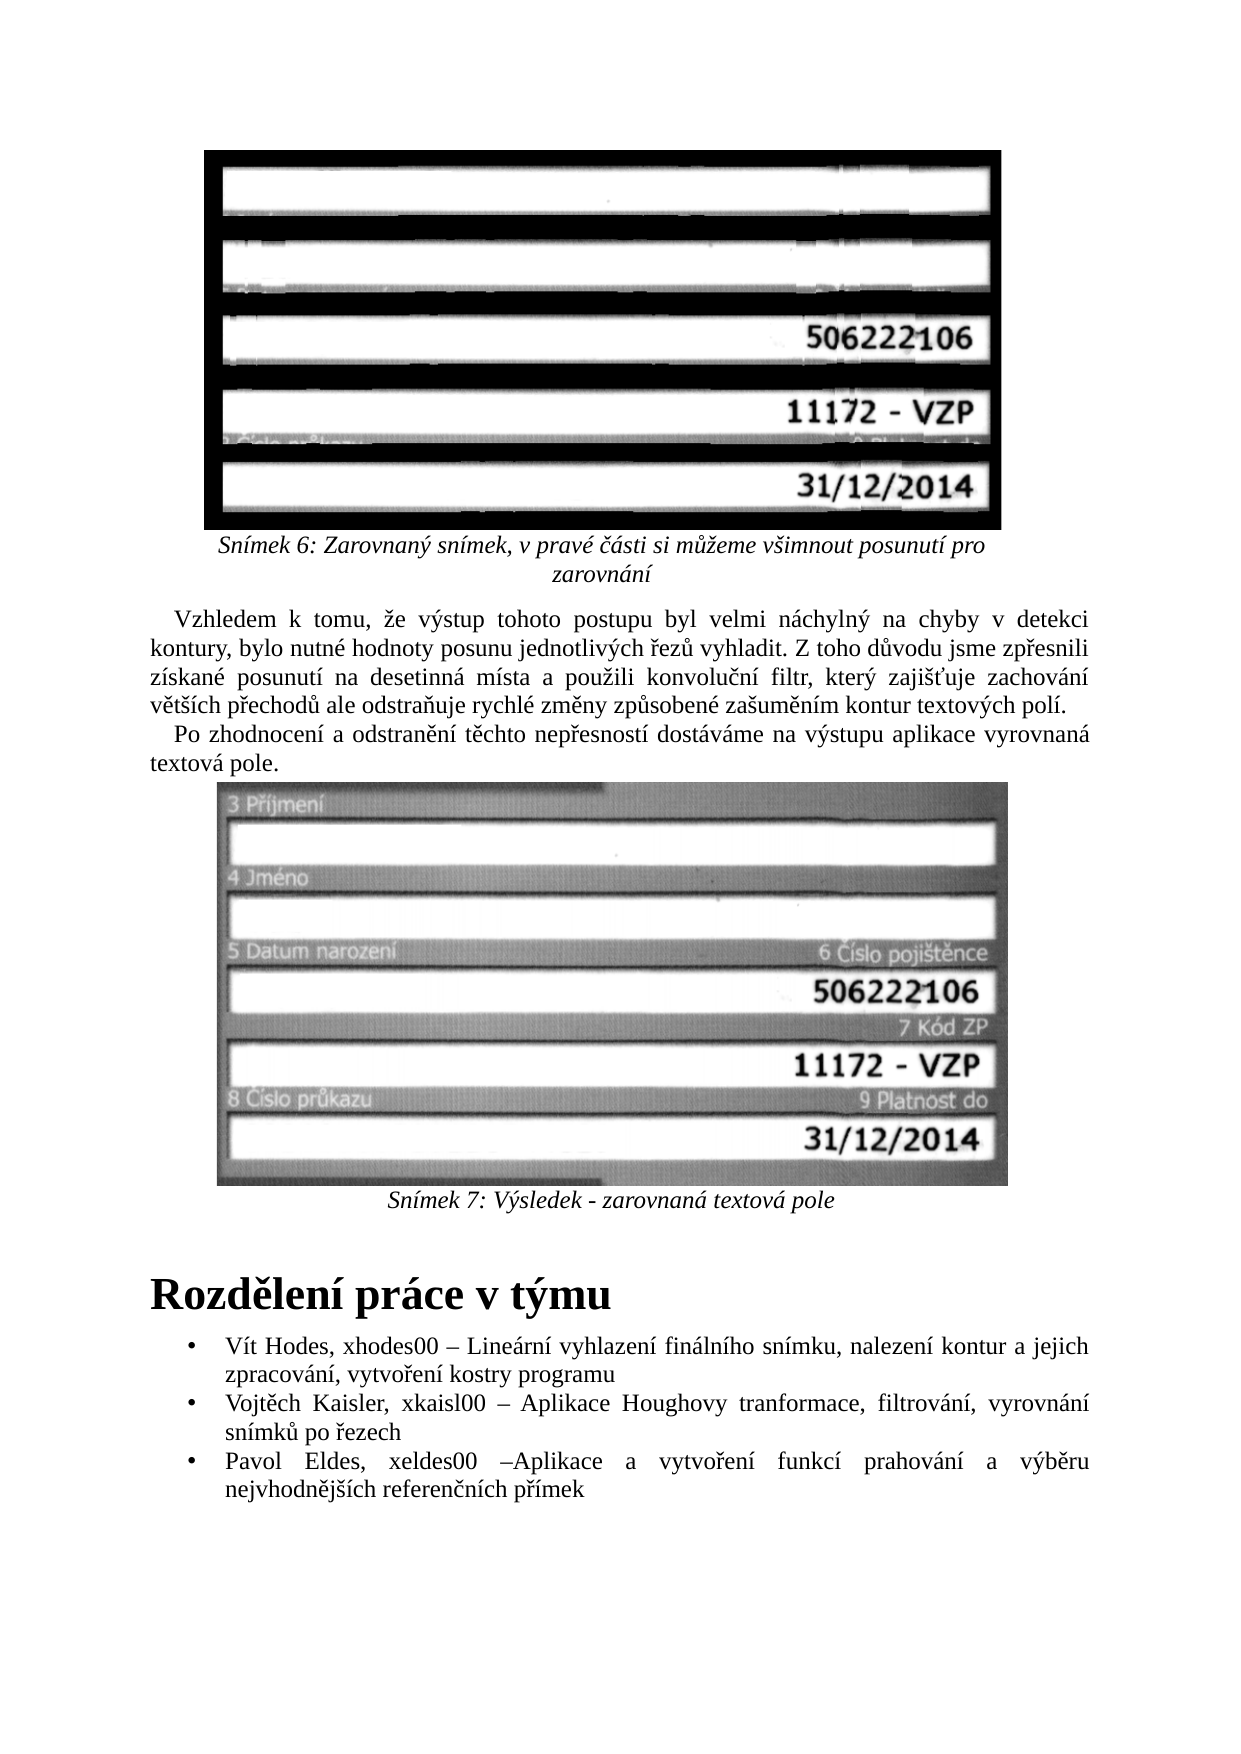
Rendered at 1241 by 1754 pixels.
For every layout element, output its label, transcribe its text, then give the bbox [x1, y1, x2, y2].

text Po zhodnocení a odstranění těchto nepřesností dostáváme na výstupu aplikace vyrovnaná textová pole. [150, 719, 1090, 777]
text Vzhledem k tomu, že výstup tohoto postupu byl velmi náchylný na chyby v detekci kontury, bylo nutné hodnoty posunu jednotlivých řezů vyhladit. Z toho důvodu jsme zpřesnili získané posunutí na desetinná místa a použili konvoluční filtr, který zajišťuje zachování větších přechodů ale odstraňuje rychlé změny způsobené zašuměním kontur textových polí. [150, 150, 1090, 719]
list Vojtěch Kaisler, xkaisl00 – Aplikace Houghovy tranformace, filtrování, vyrovnání snímků po řezech [187, 1388, 1090, 1446]
text Snímek 7: Výsledek - zarovnaná textová pole [217, 1186, 1008, 1214]
picture [204, 150, 1002, 530]
picture [216, 782, 1008, 1186]
list Pavol Eldes, xeldes00 –Aplikace a vytvoření funkcí prahování a výběru nejvhodnějších referenčních přímek [187, 1446, 1090, 1503]
subtitle Rozdělení práce v týmu [150, 1266, 1090, 1319]
text Snímek 6: Zarovnaný snímek, v pravé části si můžeme všimnout posunutí pro zarovnání [204, 530, 1001, 587]
list Vít Hodes, xhodes00 – Lineární vyhlazení finálního snímku, nalezení kontur a jejich zpracování, vytvoření kostry programu [187, 1331, 1090, 1388]
